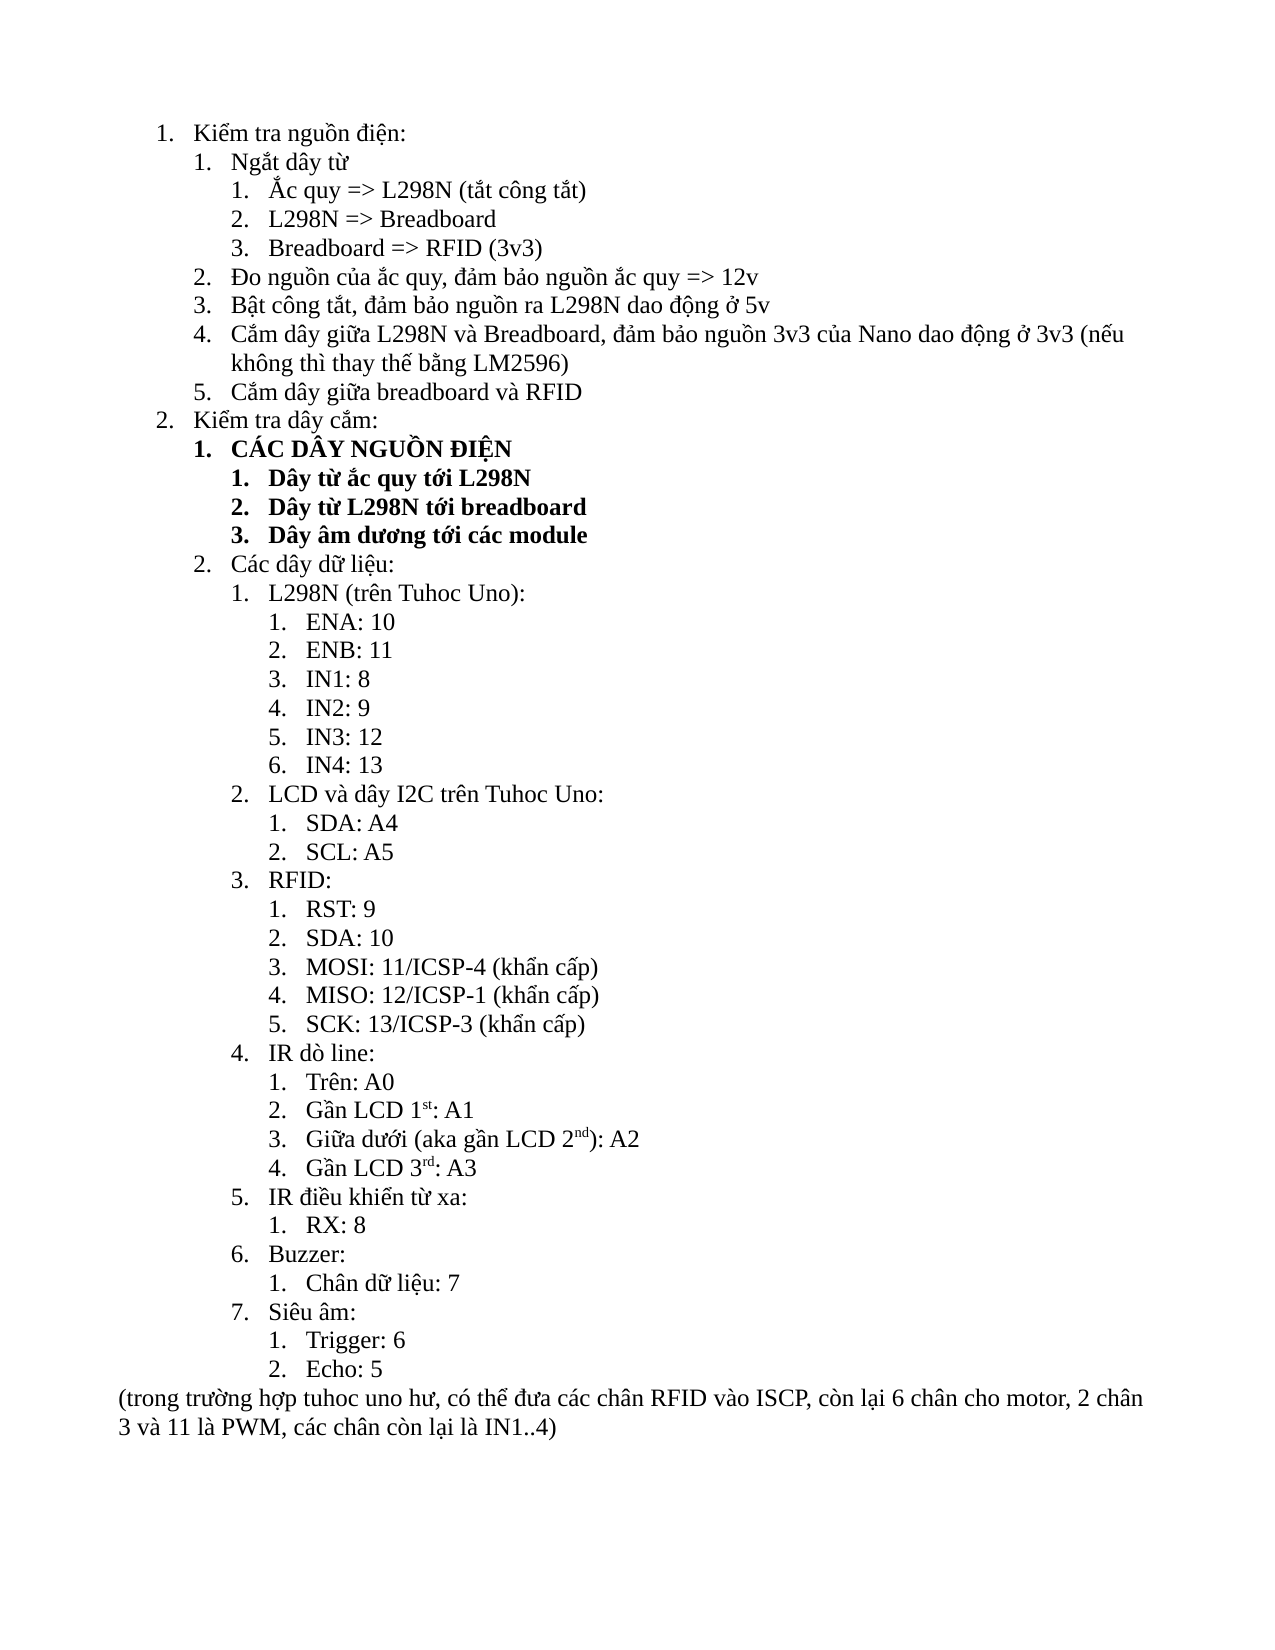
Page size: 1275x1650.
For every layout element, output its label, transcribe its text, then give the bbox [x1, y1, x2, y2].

list Kiểm tra nguồn điện: [156, 118, 1157, 147]
list Gần LCD 1st: A1 [268, 1096, 1157, 1124]
list Dây từ L298N tới breadboard [231, 492, 1157, 521]
list ENA: 10 [268, 607, 1157, 636]
list IR dò line: [231, 1038, 1157, 1067]
list Kiểm tra dây cắm: [156, 406, 1157, 434]
list Cắm dây giữa breadboard và RFID [193, 377, 1157, 406]
list Đo nguồn của ắc quy, đảm bảo nguồn ắc quy => 12v [193, 262, 1157, 291]
list IR điều khiển từ xa: [231, 1182, 1157, 1211]
list Breadboard => RFID (3v3) [231, 233, 1157, 262]
list SCK: 13/ICSP-3 (khẩn cấp) [268, 1009, 1157, 1038]
list ENB: 11 [268, 636, 1157, 664]
list SDA: 10 [268, 923, 1157, 952]
list Trên: A0 [268, 1067, 1157, 1096]
list IN3: 12 [268, 722, 1157, 751]
list Trigger: 6 [268, 1326, 1157, 1354]
list IN4: 13 [268, 751, 1157, 779]
list Cắm dây giữa L298N và Breadboard, đảm bảo nguồn 3v3 của Nano dao động ở 3v3 (nếu không thì thay thế bằng LM2596) [193, 319, 1157, 377]
list MOSI: 11/ICSP-4 (khẩn cấp) [268, 952, 1157, 981]
list Ngắt dây từ [193, 147, 1157, 176]
list Bật công tắt, đảm bảo nguồn ra L298N dao động ở 5v [193, 291, 1157, 319]
list Buzzer: [231, 1239, 1157, 1268]
list Ắc quy => L298N (tắt công tắt) [231, 176, 1157, 204]
list L298N (trên Tuhoc Uno): [231, 578, 1157, 607]
list L298N => Breadboard [231, 204, 1157, 233]
list Giữa dưới (aka gần LCD 2nd): A2 [268, 1124, 1157, 1153]
list Dây từ ắc quy tới L298N [231, 463, 1157, 492]
list RST: 9 [268, 894, 1157, 923]
list LCD và dây I2C trên Tuhoc Uno: [231, 779, 1157, 808]
list Dây âm dương tới các module [231, 521, 1157, 549]
list RFID: [231, 866, 1157, 894]
list SDA: A4 [268, 808, 1157, 837]
list IN2: 9 [268, 693, 1157, 722]
list Echo: 5 [268, 1354, 1157, 1383]
text (trong trường hợp tuhoc uno hư, có thể đưa các chân RFID vào ISCP, còn lại 6 chân cho motor, 2 chân 3 và 11 là PWM, các chân còn lại là IN1..4) [118, 1383, 1157, 1441]
list RX: 8 [268, 1211, 1157, 1239]
list SCL: A5 [268, 837, 1157, 866]
list Chân dữ liệu: 7 [268, 1268, 1157, 1297]
list MISO: 12/ICSP-1 (khẩn cấp) [268, 981, 1157, 1009]
list Siêu âm: [231, 1297, 1157, 1326]
list Các dây dữ liệu: [193, 549, 1157, 578]
list CÁC DÂY NGUỒN ĐIỆN [193, 434, 1157, 463]
list Gần LCD 3rd: A3 [268, 1153, 1157, 1182]
list IN1: 8 [268, 664, 1157, 693]
